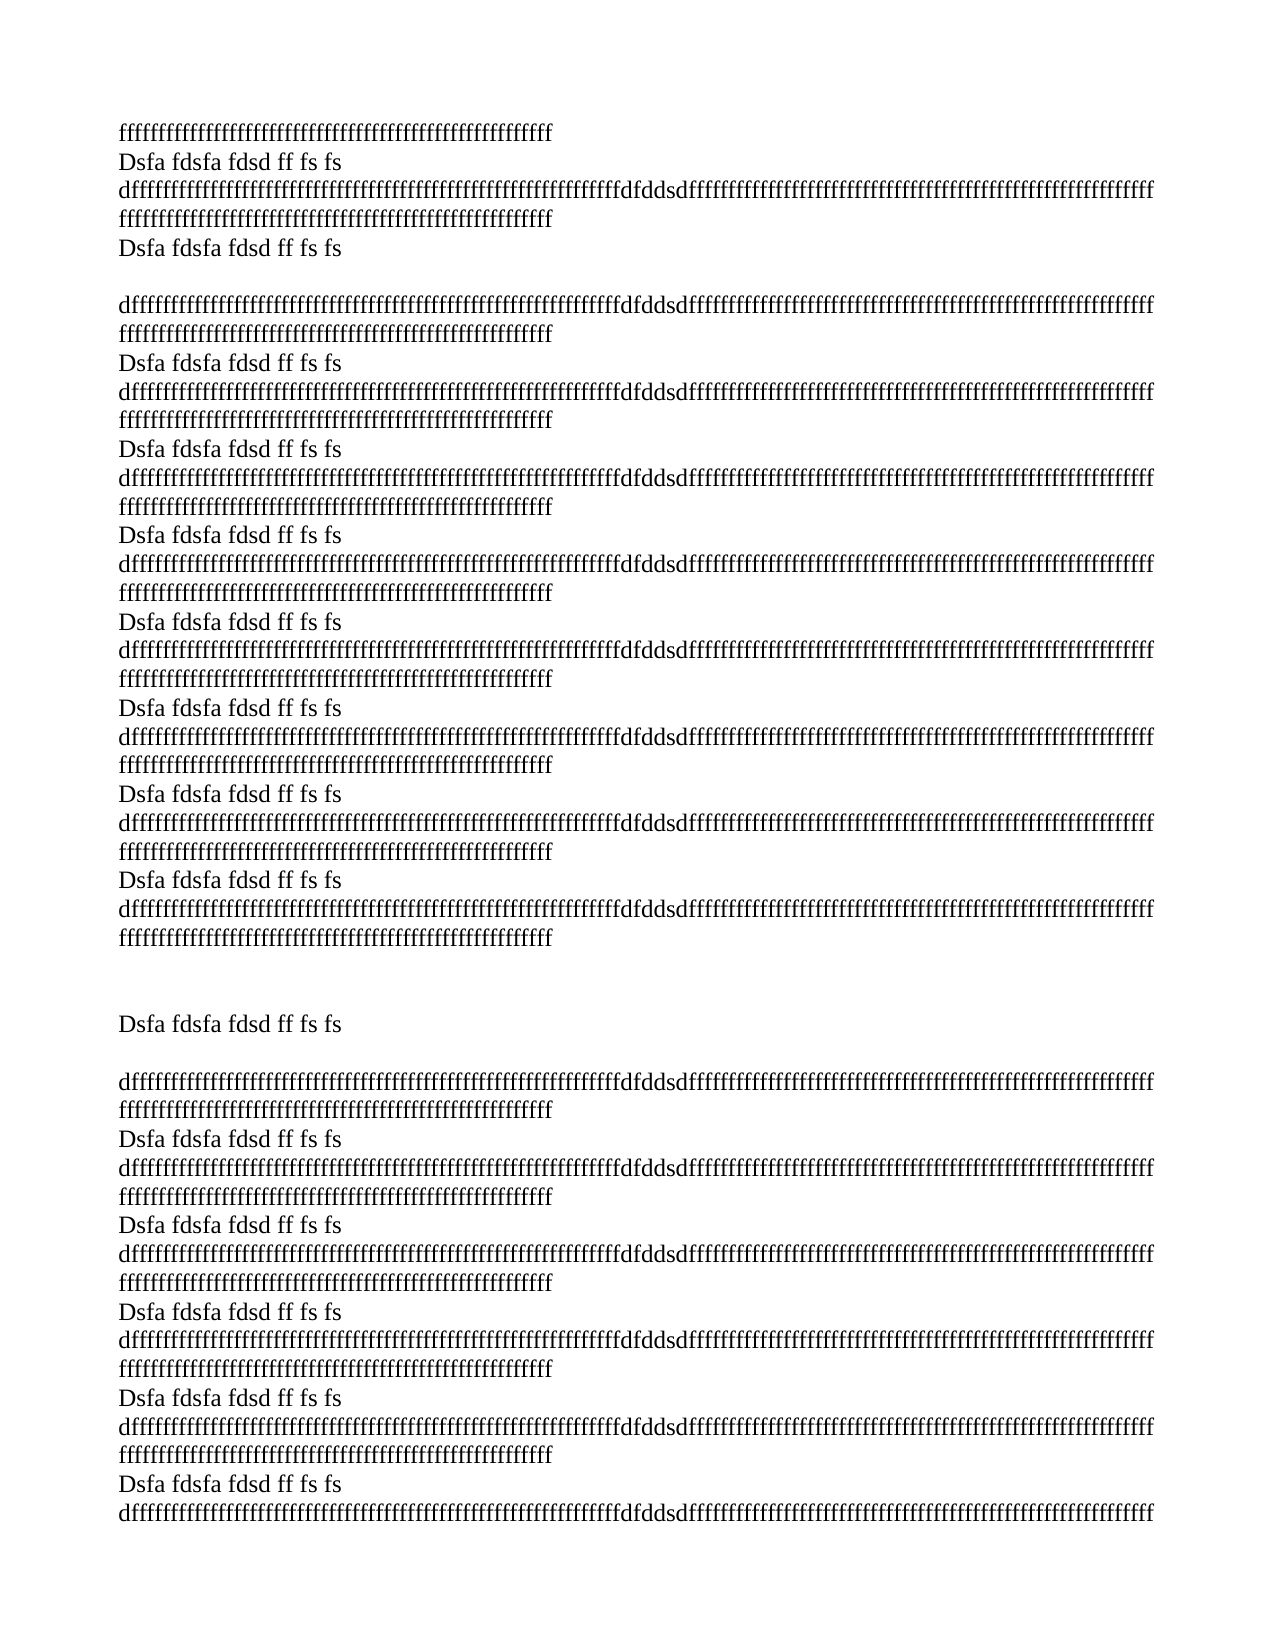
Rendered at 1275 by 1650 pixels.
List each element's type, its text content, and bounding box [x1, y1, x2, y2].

text Dsfa fdsfa fdsd ff fs fs dffffffffffffffffffffffffffffffffffffffffffffffffffffffffffffffdfddsdffffffffffffffffffffffffffffffffffffffffffffffffffffffffffffffffffffffffffffffffffffffffffffffffffffffffffffffffff [118, 1211, 1157, 1297]
text dffffffffffffffffffffffffffffffffffffffffffffffffffffffffffffffdfddsdffffffffffffffffffffffffffffffffffffffffffffffffffffffffffffffffffffffffffffffffffffffffffffffffffffffffffffffffff [118, 262, 1157, 348]
text Dsfa fdsfa fdsd ff fs fs [118, 233, 1157, 262]
text dffffffffffffffffffffffffffffffffffffffffffffffffffffffffffffffdfddsdffffffffffffffffffffffffffffffffffffffffffffffffffffffffffffffffffffffffffffffffffffffffffffffffffffffffffffffffff [118, 1038, 1157, 1124]
text Dsfa fdsfa fdsd ff fs fs dffffffffffffffffffffffffffffffffffffffffffffffffffffffffffffffdfddsdffffffffffffffffffffffffffffffffffffffffffffffffffffffffffffffffffffffffffffffffffffffffffffffffffffffffffffffffff [118, 1124, 1157, 1211]
text Dsfa fdsfa fdsd ff fs fs dffffffffffffffffffffffffffffffffffffffffffffffffffffffffffffffdfddsdffffffffffffffffffffffffffffffffffffffffffffffffffffffffffffffffffffffffffffffffffffffffffffffffffffffffffffffffff [118, 693, 1157, 779]
text fffffffffffffffffffffffffffffffffffffffffffffffffffffff [118, 118, 1157, 147]
text Dsfa fdsfa fdsd ff fs fs dffffffffffffffffffffffffffffffffffffffffffffffffffffffffffffffdfddsdffffffffffffffffffffffffffffffffffffffffffffffffffffffffffffffffffffffffffffffffffffffffffffffffffffffffffffffffff [118, 147, 1157, 233]
text Dsfa fdsfa fdsd ff fs fs dffffffffffffffffffffffffffffffffffffffffffffffffffffffffffffffdfddsdfffffffffffffffffffffffffffffffffffffffffffffffffffffffffff [118, 1469, 1157, 1527]
text Dsfa fdsfa fdsd ff fs fs dffffffffffffffffffffffffffffffffffffffffffffffffffffffffffffffdfddsdffffffffffffffffffffffffffffffffffffffffffffffffffffffffffffffffffffffffffffffffffffffffffffffffffffffffffffffffff [118, 779, 1157, 866]
text Dsfa fdsfa fdsd ff fs fs dffffffffffffffffffffffffffffffffffffffffffffffffffffffffffffffdfddsdffffffffffffffffffffffffffffffffffffffffffffffffffffffffffffffffffffffffffffffffffffffffffffffffffffffffffffffffff [118, 521, 1157, 607]
text Dsfa fdsfa fdsd ff fs fs dffffffffffffffffffffffffffffffffffffffffffffffffffffffffffffffdfddsdffffffffffffffffffffffffffffffffffffffffffffffffffffffffffffffffffffffffffffffffffffffffffffffffffffffffffffffffff [118, 866, 1157, 952]
text Dsfa fdsfa fdsd ff fs fs [118, 1009, 1157, 1038]
text Dsfa fdsfa fdsd ff fs fs dffffffffffffffffffffffffffffffffffffffffffffffffffffffffffffffdfddsdffffffffffffffffffffffffffffffffffffffffffffffffffffffffffffffffffffffffffffffffffffffffffffffffffffffffffffffffff [118, 1383, 1157, 1469]
text Dsfa fdsfa fdsd ff fs fs dffffffffffffffffffffffffffffffffffffffffffffffffffffffffffffffdfddsdffffffffffffffffffffffffffffffffffffffffffffffffffffffffffffffffffffffffffffffffffffffffffffffffffffffffffffffffff [118, 1297, 1157, 1383]
text Dsfa fdsfa fdsd ff fs fs dffffffffffffffffffffffffffffffffffffffffffffffffffffffffffffffdfddsdffffffffffffffffffffffffffffffffffffffffffffffffffffffffffffffffffffffffffffffffffffffffffffffffffffffffffffffffff [118, 434, 1157, 521]
text Dsfa fdsfa fdsd ff fs fs dffffffffffffffffffffffffffffffffffffffffffffffffffffffffffffffdfddsdffffffffffffffffffffffffffffffffffffffffffffffffffffffffffffffffffffffffffffffffffffffffffffffffffffffffffffffffff [118, 607, 1157, 693]
text Dsfa fdsfa fdsd ff fs fs dffffffffffffffffffffffffffffffffffffffffffffffffffffffffffffffdfddsdffffffffffffffffffffffffffffffffffffffffffffffffffffffffffffffffffffffffffffffffffffffffffffffffffffffffffffffffff [118, 348, 1157, 434]
